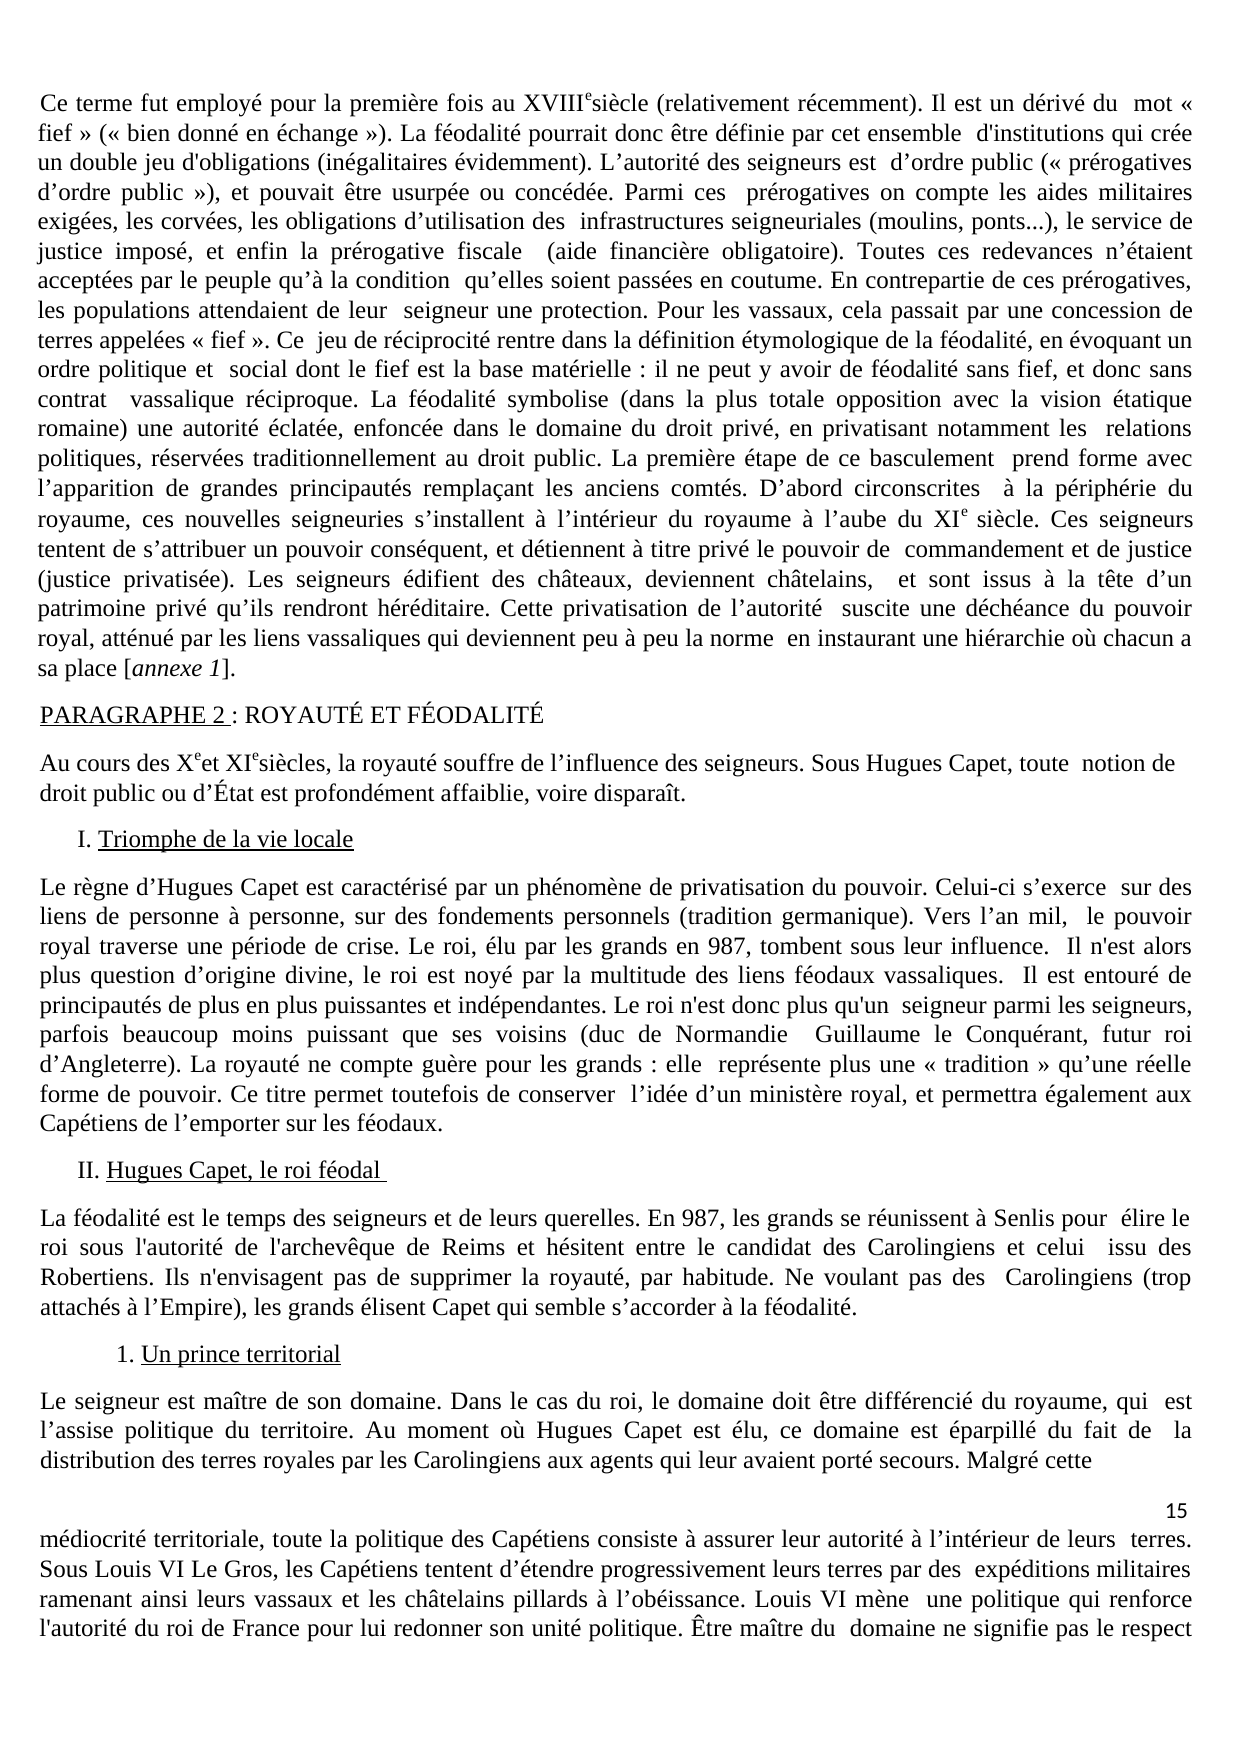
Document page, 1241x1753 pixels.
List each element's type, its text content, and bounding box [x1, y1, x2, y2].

text Le règne d’Hugues Capet est caractérisé par un phénomène de privatisation du pouvoir. Celui-ci s’exerce sur des liens de personne à personne, sur des fondements personnels (tradition germanique). Vers l’an mil, le pouvoir royal traverse une période de crise. Le roi, élu par les grands en 987, tombent sous leur influence. Il n'est alors plus question d’origine divine, le roi est noyé par la multitude des liens féodaux vassaliques. Il est entouré de principautés de plus en plus puissantes et indépendantes. Le roi n'est donc plus qu'un seigneur parmi les seigneurs, parfois beaucoup moins puissant que ses voisins (duc de Normandie Guillaume le Conquérant, futur roi d’Angleterre). La royauté ne compte guère pour les grands : elle représente plus une « tradition » qu’une réelle forme de pouvoir. Ce titre permet toutefois de conserver l’idée d’un ministère royal, et permettra également aux Capétiens de l’emporter sur les féodaux. [39, 872, 1193, 1137]
text I. Triomphe de la vie locale [77, 824, 1193, 853]
text PARAGRAPHE 2 : ROYAUTÉ ET FÉODALITÉ [39, 700, 1193, 729]
text Ce terme fut employé pour la première fois au XVIIIesiècle (relativement récemment). Il est un dérivé du mot « fief » (« bien donné en échange »). La féodalité pourrait donc être définie par cet ensemble d'institutions qui crée un double jeu d'obligations (inégalitaires évidemment). L’autorité des seigneurs est d’ordre public (« prérogatives d’ordre public »), et pouvait être usurpée ou concédée. Parmi ces prérogatives on compte les aides militaires exigées, les corvées, les obligations d’utilisation des infrastructures seigneuriales (moulins, ponts...), le service de justice imposé, et enfin la prérogative fiscale (aide financière obligatoire). Toutes ces redevances n’étaient acceptées par le peuple qu’à la condition qu’elles soient passées en coutume. En contrepartie de ces prérogatives, les populations attendaient de leur seigneur une protection. Pour les vassaux, cela passait par une concession de terres appelées « fief ». Ce jeu de réciprocité rentre dans la définition étymologique de la féodalité, en évoquant un ordre politique et social dont le fief est la base matérielle : il ne peut y avoir de féodalité sans fief, et donc sans contrat vassalique réciproque. La féodalité symbolise (dans la plus totale opposition avec la vision étatique romaine) une autorité éclatée, enfoncée dans le domaine du droit privé, en privatisant notamment les relations politiques, réservées traditionnellement au droit public. La première étape de ce basculement prend forme avec l’apparition de grandes principautés remplaçant les anciens comtés. D’abord circonscrites à la périphérie du royaume, ces nouvelles seigneuries s’installent à l’intérieur du royaume à l’aube du XIe siècle. Ces seigneurs tentent de s’attribuer un pouvoir conséquent, et détiennent à titre privé le pouvoir de commandement et de justice (justice privatisée). Les seigneurs édifient des châteaux, deviennent châtelains, et sont issus à la tête d’un patrimoine privé qu’ils rendront héréditaire. Cette privatisation de l’autorité suscite une déchéance du pouvoir royal, atténué par les liens vassaliques qui deviennent peu à peu la norme en instaurant une hiérarchie où chacun a sa place [annexe 1]. [37, 86, 1194, 681]
text 1. Un prince territorial [116, 1339, 1193, 1368]
text 15 [36, 1496, 1188, 1524]
text La féodalité est le temps des seigneurs et de leurs querelles. En 987, les grands se réunissent à Senlis pour élire le roi sous l'autorité de l'archevêque de Reims et hésitent entre le candidat des Carolingiens et celui issu des Robertiens. Ils n'envisagent pas de supprimer la royauté, par habitude. Ne voulant pas des Carolingiens (trop attachés à l’Empire), les grands élisent Capet qui semble s’accorder à la féodalité. [40, 1203, 1193, 1320]
text médiocrité territoriale, toute la politique des Capétiens consiste à assurer leur autorité à l’intérieur de leurs terres. Sous Louis VI Le Gros, les Capétiens tentent d’étendre progressivement leurs terres par des expéditions militaires ramenant ainsi leurs vassaux et les châtelains pillards à l’obéissance. Louis VI mène une politique qui renforce l'autorité du roi de France pour lui redonner son unité politique. Être maître du domaine ne signifie pas le respect [39, 1524, 1193, 1642]
text II. Hugues Capet, le roi féodal [77, 1156, 1193, 1184]
text Le seigneur est maître de son domaine. Dans le cas du roi, le domaine doit être différencié du royaume, qui est l’assise politique du territoire. Au moment où Hugues Capet est élu, ce domaine est éparpillé du fait de la distribution des terres royales par les Carolingiens aux agents qui leur avaient porté secours. Malgré cette [40, 1386, 1194, 1474]
text Au cours des Xeet XIesiècles, la royauté souffre de l’influence des seigneurs. Sous Hugues Capet, toute notion de droit public ou d’État est profondément affaiblie, voire disparaît. [39, 746, 1193, 806]
